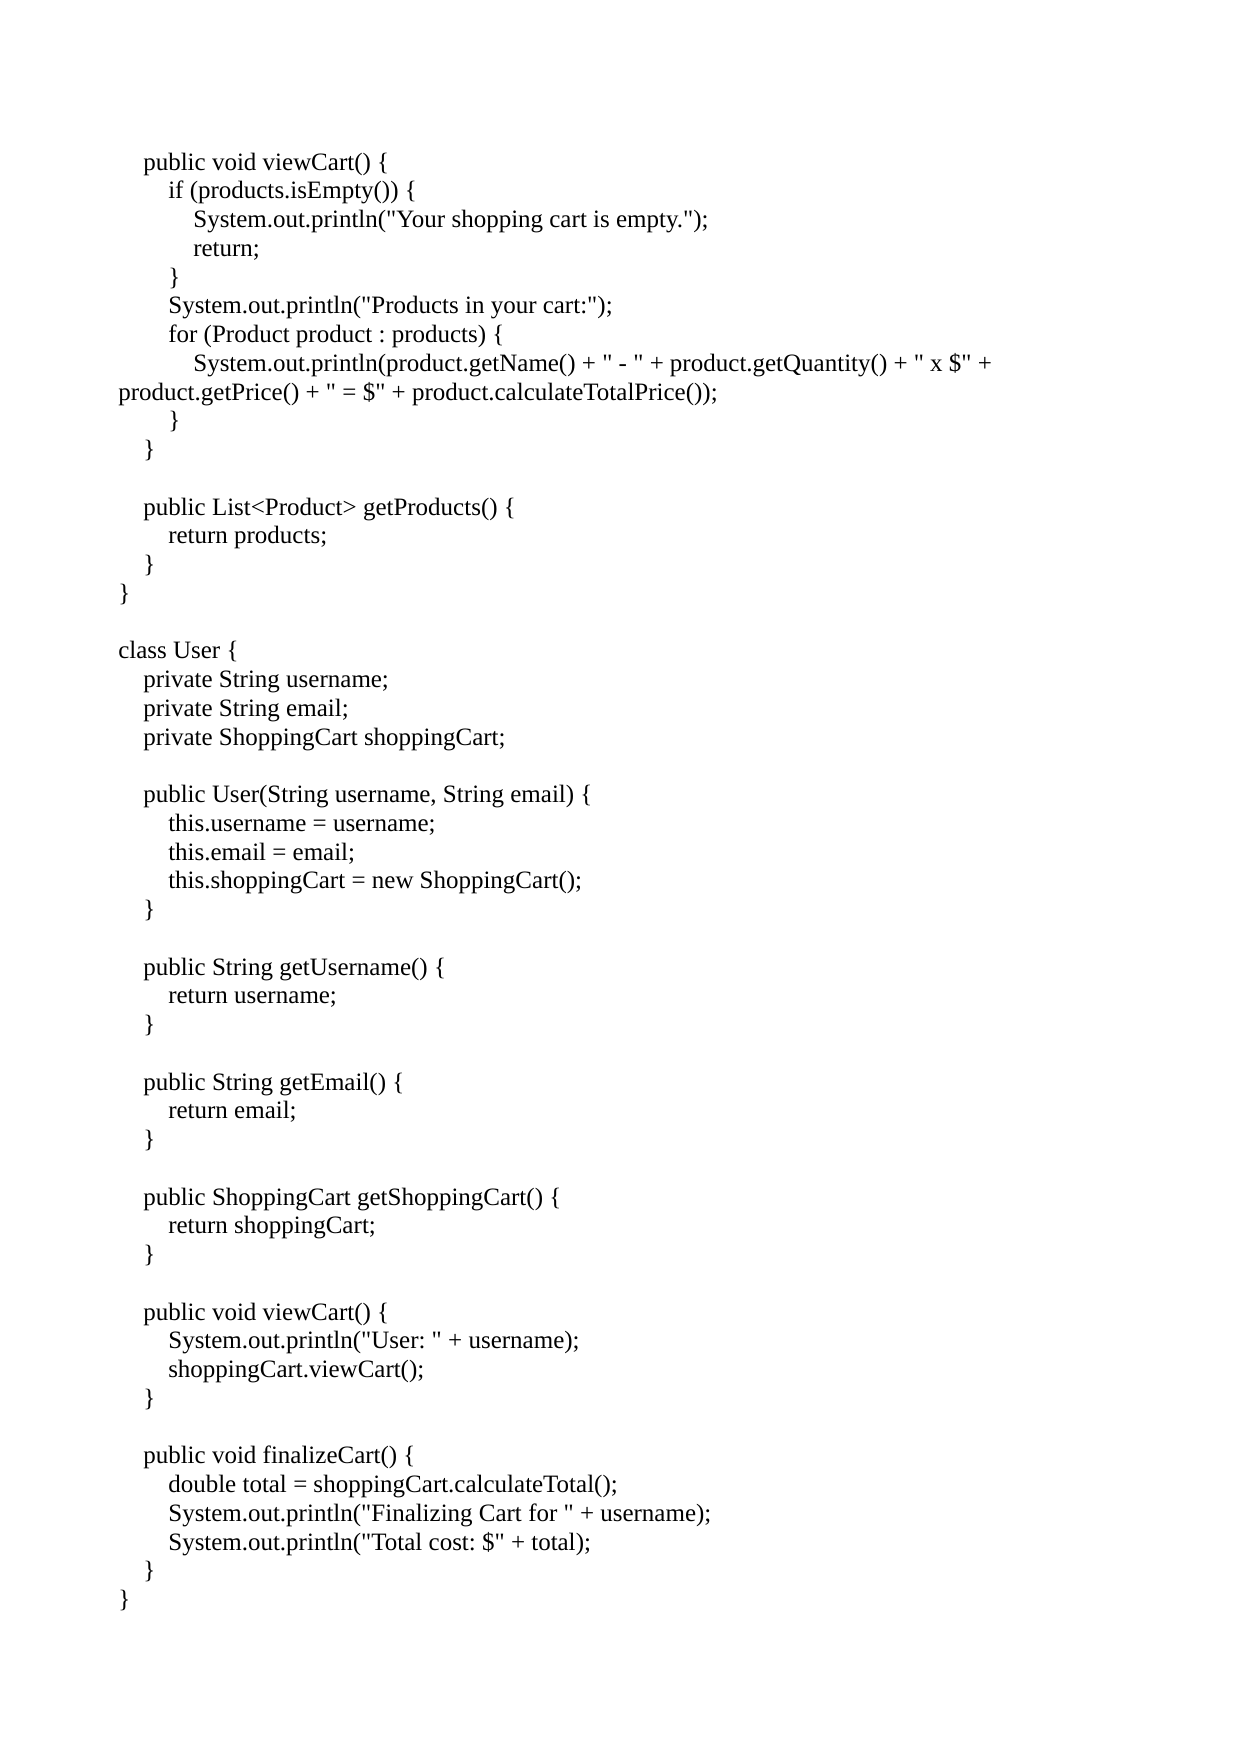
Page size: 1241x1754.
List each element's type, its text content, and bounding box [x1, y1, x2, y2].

text public void viewCart() { if (products.isEmpty()) { System.out.println("Your shopping cart is empty."); return; } System.out.println("Products in your cart:"); for (Product product : products) { System.out.println(product.getName() + " - " + product.getQuantity() + " x $" + product.getPrice() + " = $" + product.calculateTotalPrice()); } } public List<Product> getProducts() { return products; } } class User { private String username; private String email; private ShoppingCart shoppingCart; public User(String username, String email) { this.username = username; this.email = email; this.shoppingCart = new ShoppingCart(); } public String getUsername() { return username; } public String getEmail() { return email; } public ShoppingCart getShoppingCart() { return shoppingCart; } public void viewCart() { System.out.println("User: " + username); shoppingCart.viewCart(); } public void finalizeCart() { double total = shoppingCart.calculateTotal(); System.out.println("Finalizing Cart for " + username); System.out.println("Total cost: $" + total); } } [118, 118, 1122, 1613]
